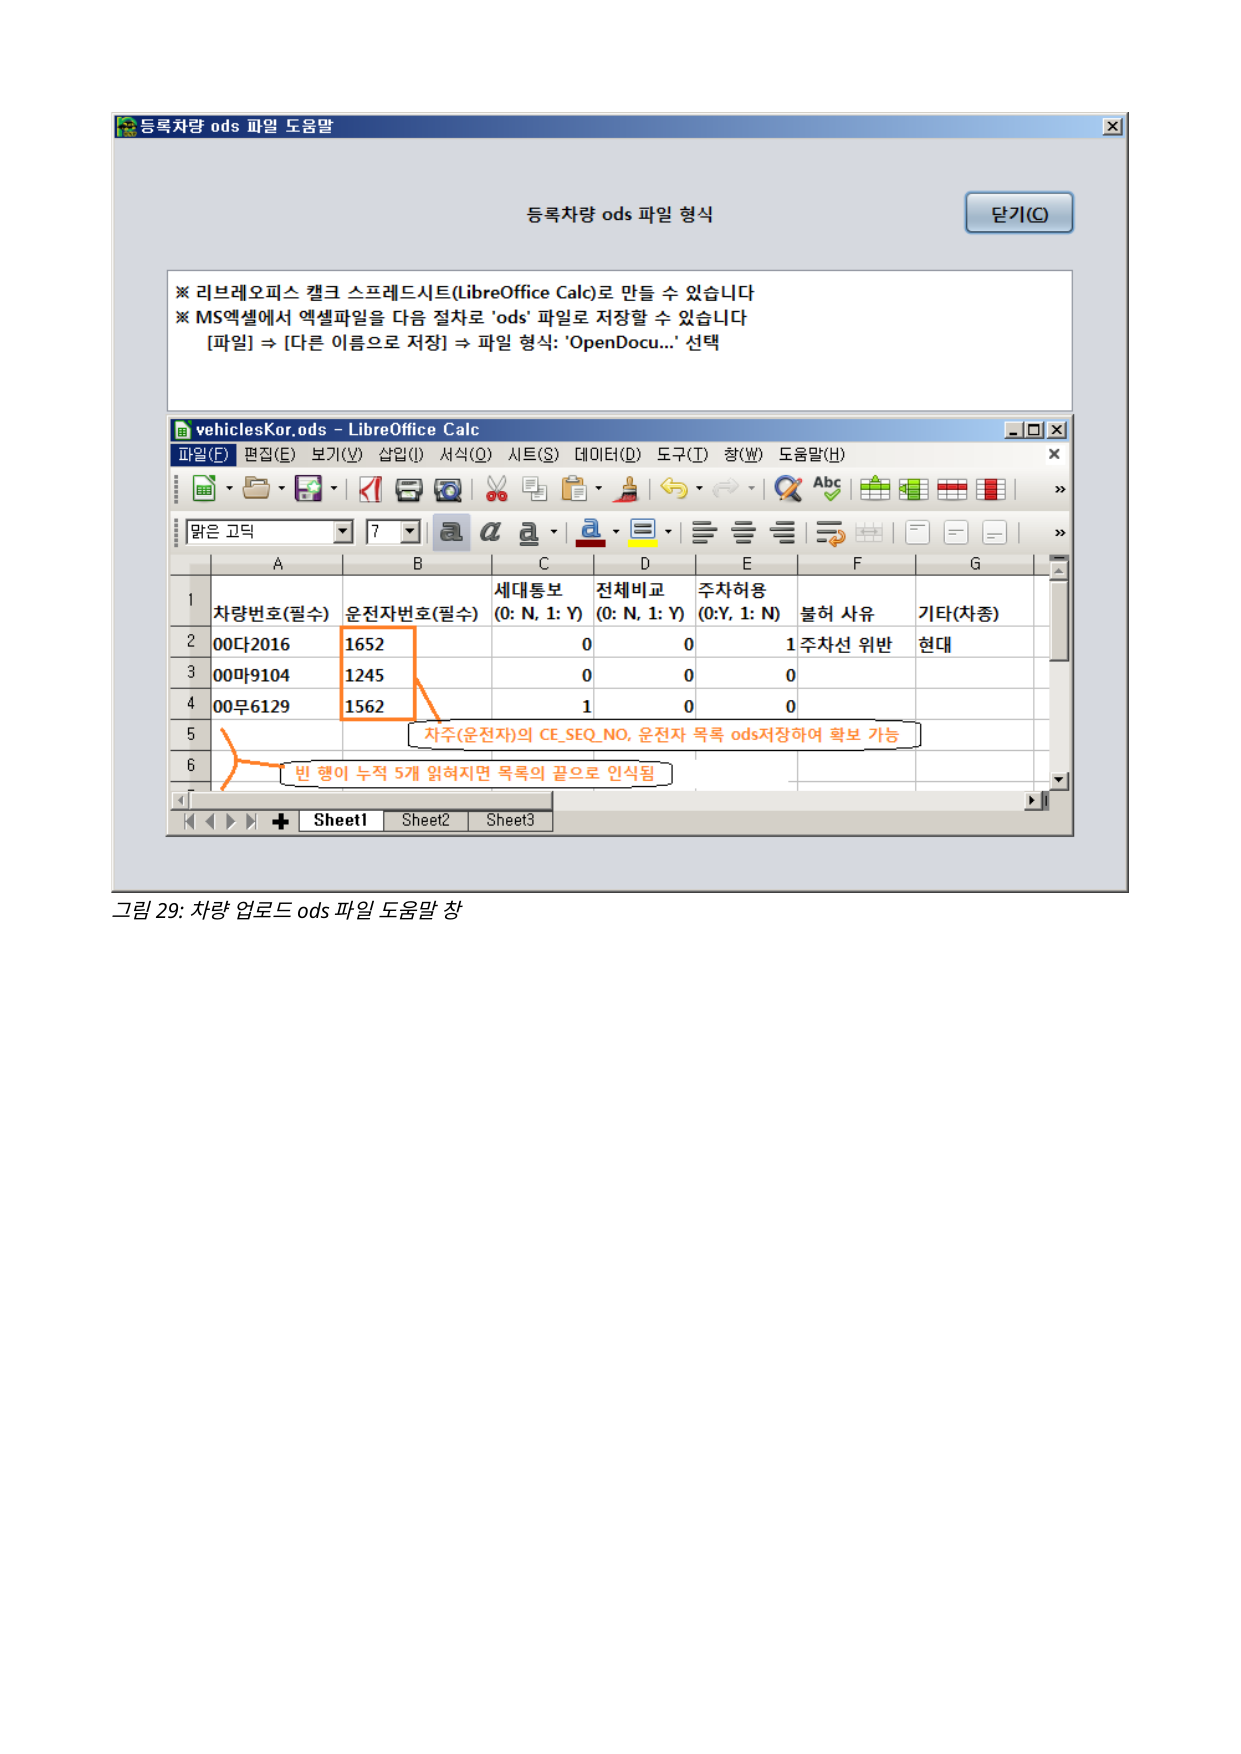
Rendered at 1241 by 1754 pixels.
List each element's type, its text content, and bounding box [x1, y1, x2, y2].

picture [111, 112, 1129, 893]
text 그림 29: 차량 업로드 ods파일 도움말 창 [111, 893, 1129, 925]
